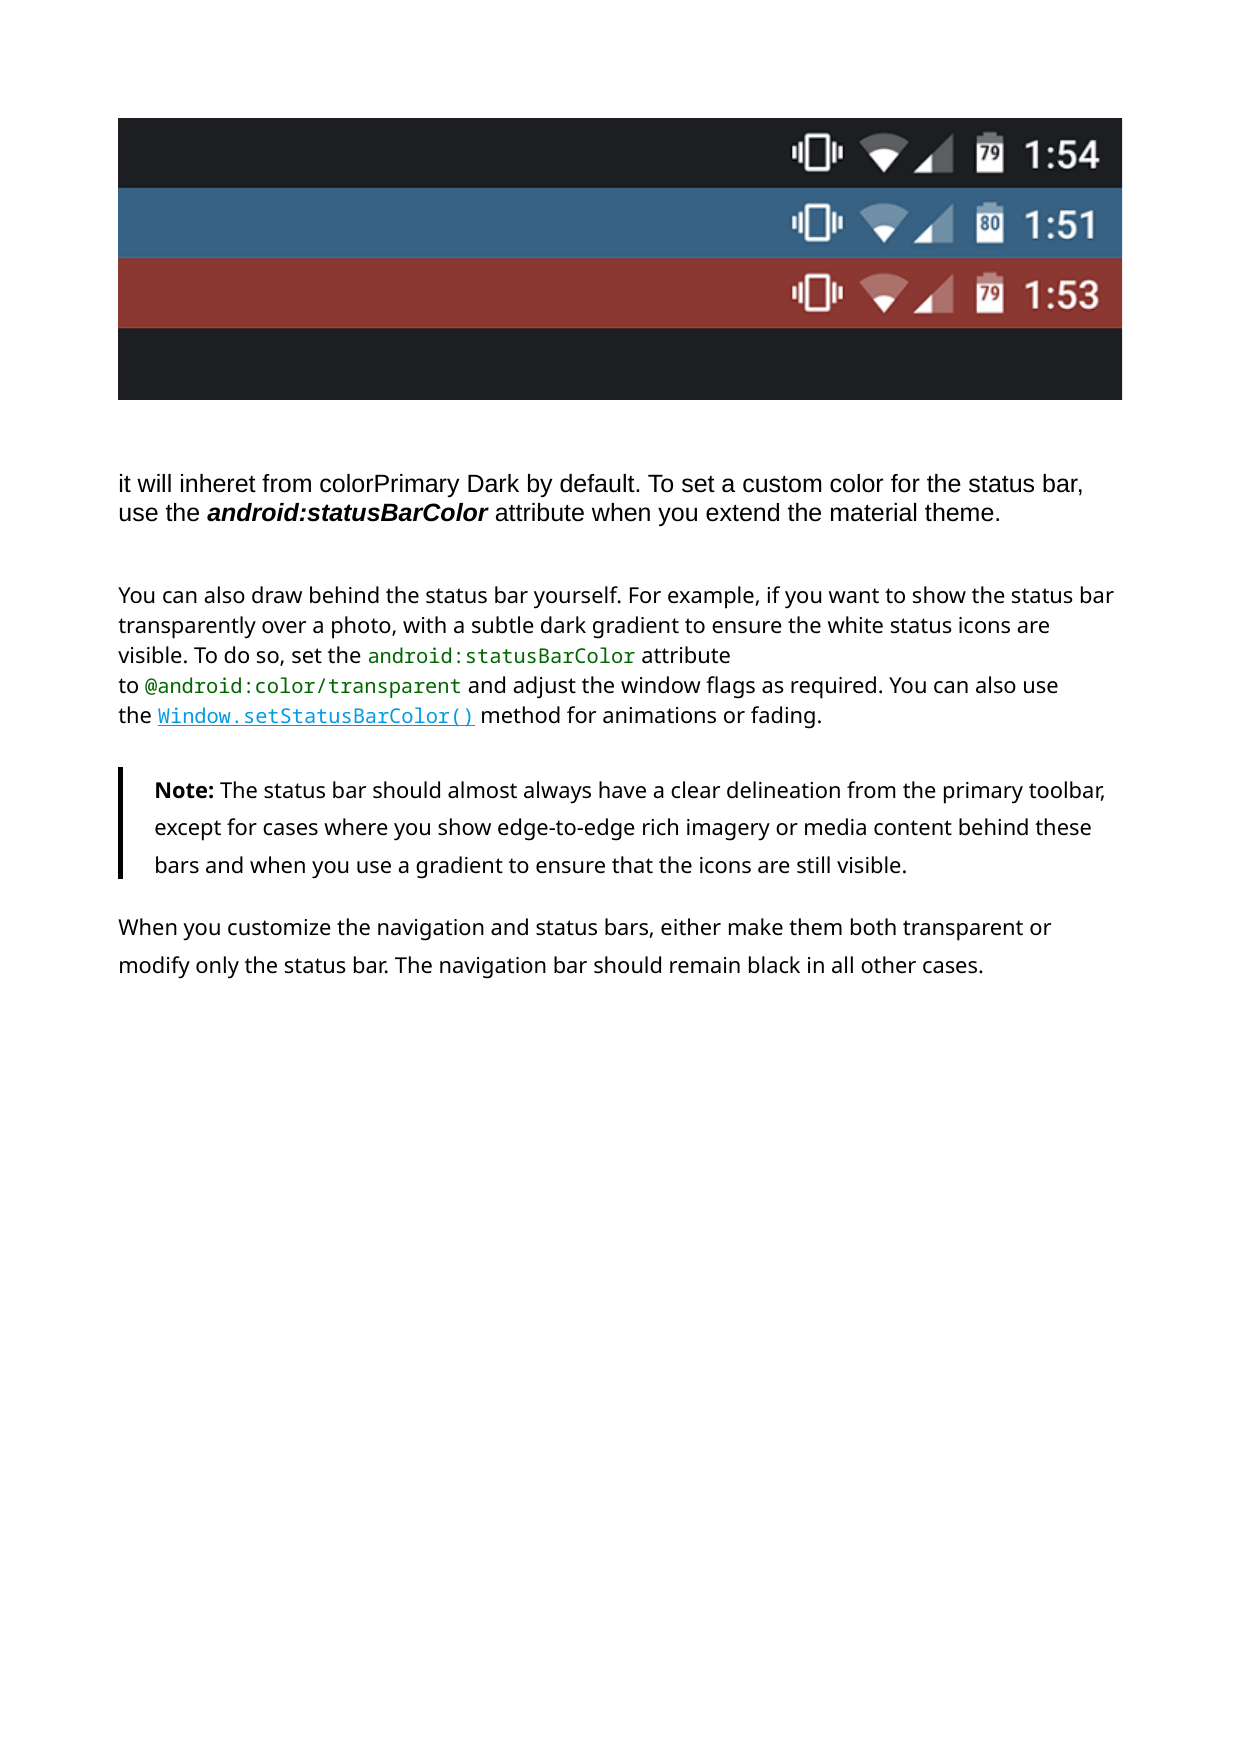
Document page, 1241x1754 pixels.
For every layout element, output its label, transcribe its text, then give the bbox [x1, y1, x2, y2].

text it will inheret from colorPrimary Dark by default. To set a custom color for the status bar, use the android:statusBarColor attribute when you extend the material theme. [118, 469, 1122, 527]
text Note: The status bar should almost always have a clear delineation from the primary toolbar, except for cases where you show edge-to-edge rich imagery or media content behind these bars and when you use a gradient to ensure that the icons are still visible. [123, 767, 1122, 879]
text You can also draw behind the status bar yourself. For example, if you want to show the status bar transparently over a photo, with a subtle dark gradient to ensure the white status icons are visible. To do so, set the android:statusBarColor attribute to @android:color/transparent and adjust the window flags as required. You can also use the Window.setStatusBarColor() method for animations or fading. [118, 580, 1122, 729]
picture [118, 118, 1123, 400]
text When you customize the navigation and status bars, either make them both transparent or modify only the status bar. The navigation bar should remain black in all other cases. [118, 904, 1122, 979]
